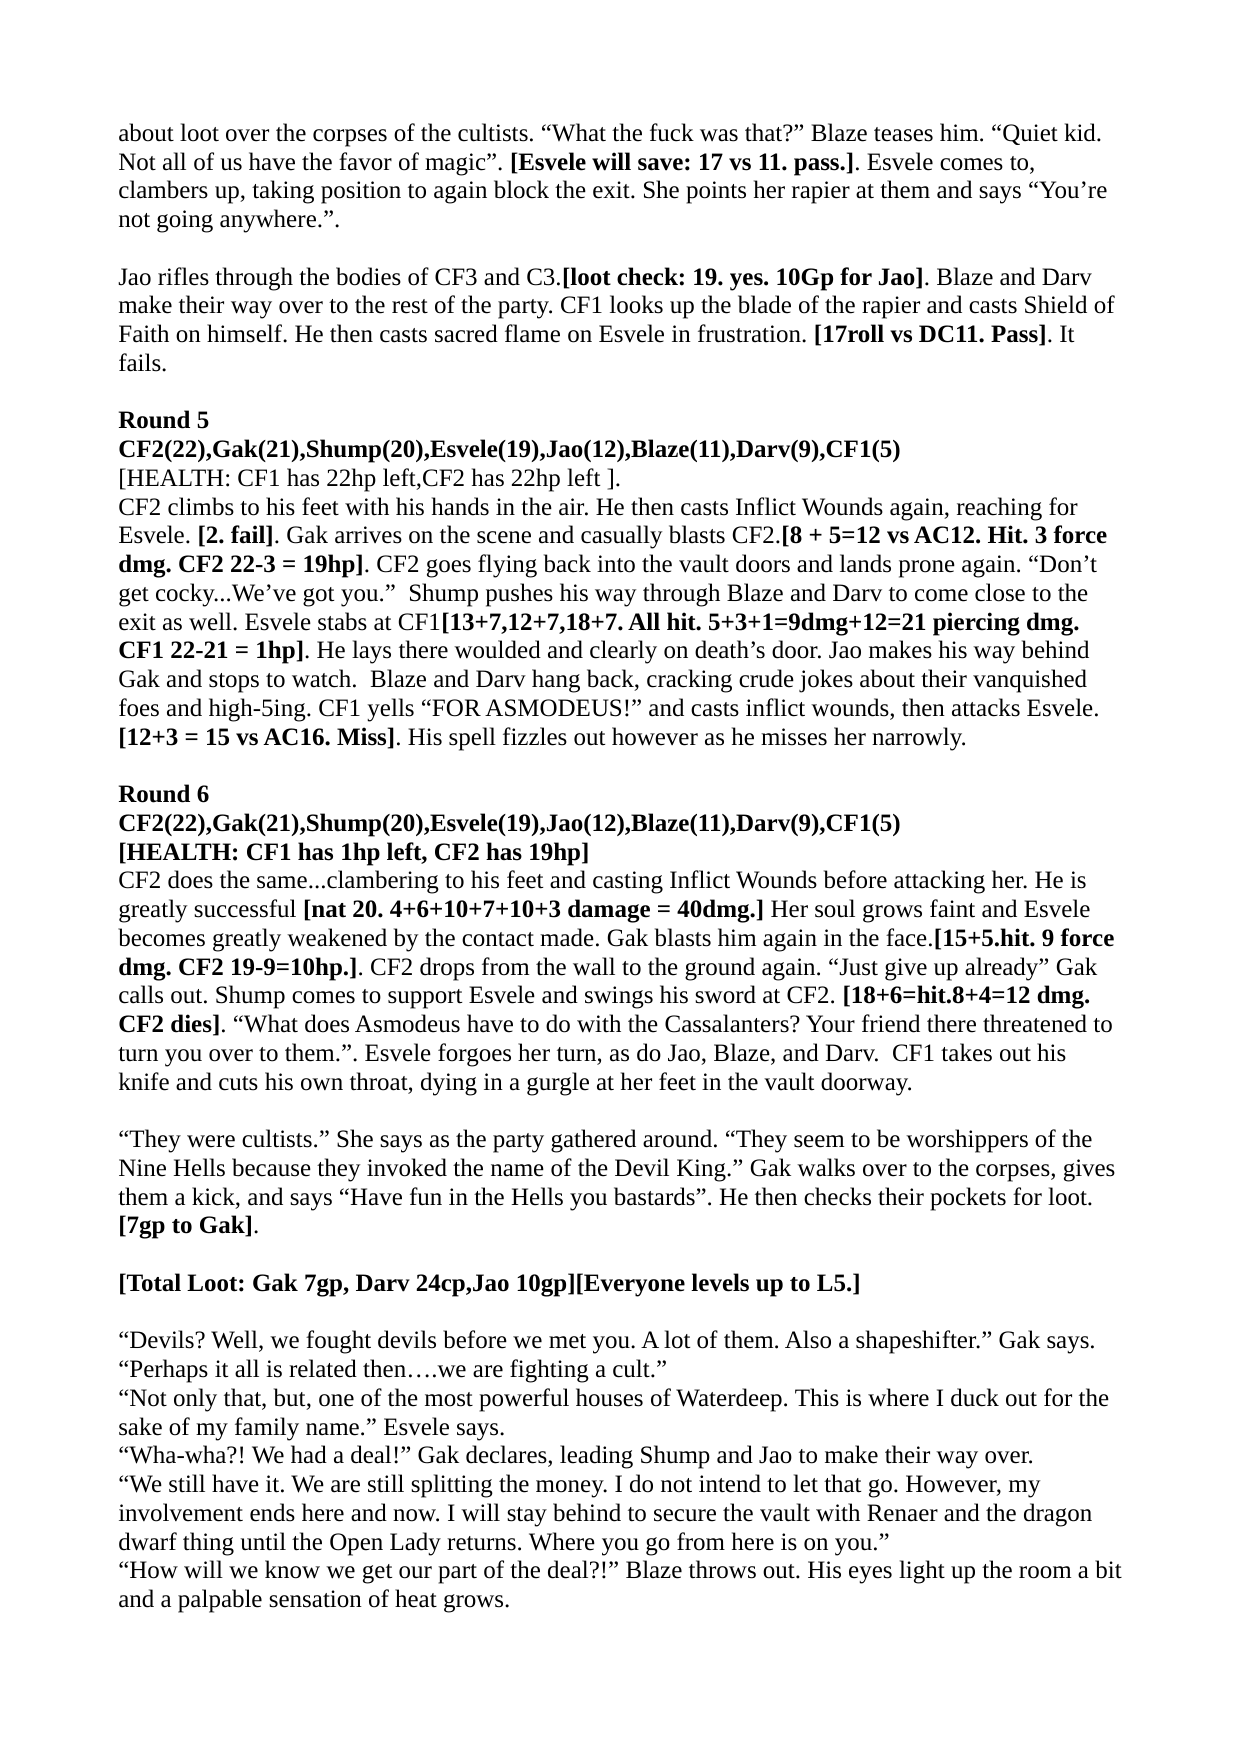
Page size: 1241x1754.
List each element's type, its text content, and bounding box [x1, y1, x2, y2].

text CF2 climbs to his feet with his hands in the air. He then casts Inflict Wounds again, reaching for Esvele. [2. fail]. Gak arrives on the scene and casually blasts CF2.[8 + 5=12 vs AC12. Hit. 3 force dmg. CF2 22-3 = 19hp]. CF2 goes flying back into the vault doors and lands prone again. “Don’t get cocky...We’ve got you.” Shump pushes his way through Blaze and Darv to come close to the exit as well. Esvele stabs at CF1[13+7,12+7,18+7. All hit. 5+3+1=9dmg+12=21 piercing dmg. CF1 22-21 = 1hp]. He lays there woulded and clearly on death’s door. Jao makes his way behind Gak and stops to watch. Blaze and Darv hang back, cracking crude jokes about their vanquished foes and high-5ing. CF1 yells “FOR ASMODEUS!” and casts inflict wounds, then attacks Esvele. [12+3 = 15 vs AC16. Miss]. His spell fizzles out however as he misses her narrowly. [118, 492, 1122, 751]
text [Total Loot: Gak 7gp, Darv 24cp,Jao 10gp][Everyone levels up to L5.] [118, 1268, 1122, 1297]
text Round 6 [118, 779, 1122, 808]
text [HEALTH: CF1 has 1hp left, CF2 has 19hp] [118, 837, 1122, 866]
text “Wha-wha?! We had a deal!” Gak declares, leading Shump and Jao to make their way over. [118, 1441, 1122, 1469]
text Round 5 [118, 406, 1122, 434]
text “We still have it. We are still splitting the money. I do not intend to let that go. However, my involvement ends here and now. I will stay behind to secure the vault with Renaer and the dragon dwarf thing until the Open Lady returns. Where you go from here is on you.” [118, 1469, 1122, 1556]
text “Devils? Well, we fought devils before we met you. A lot of them. Also a shapeshifter.” Gak says. “Perhaps it all is related then….we are fighting a cult.” [118, 1326, 1122, 1383]
text CF2 does the same...clambering to his feet and casting Inflict Wounds before attacking her. He is greatly successful [nat 20. 4+6+10+7+10+3 damage = 40dmg.] Her soul grows faint and Esvele becomes greatly weakened by the contact made. Gak blasts him again in the face.[15+5.hit. 9 force dmg. CF2 19-9=10hp.]. CF2 drops from the wall to the ground again. “Just give up already” Gak calls out. Shump comes to support Esvele and swings his sword at CF2. [18+6=hit.8+4=12 dmg. CF2 dies]. “What does Asmodeus have to do with the Cassalanters? Your friend there threatened to turn you over to them.”. Esvele forgoes her turn, as do Jao, Blaze, and Darv. CF1 takes out his knife and cuts his own throat, dying in a gurgle at her feet in the vault doorway. [118, 866, 1122, 1096]
text Jao rifles through the bodies of CF3 and C3.[loot check: 19. yes. 10Gp for Jao]. Blaze and Darv make their way over to the rest of the party. CF1 looks up the blade of the rapier and casts Shield of Faith on himself. He then casts sacred flame on Esvele in frustration. [17roll vs DC11. Pass]. It fails. [118, 262, 1122, 377]
text about loot over the corpses of the cultists. “What the fuck was that?” Blaze teases him. “Quiet kid. Not all of us have the favor of magic”. [Esvele will save: 17 vs 11. pass.]. Esvele comes to, clambers up, taking position to again block the exit. She points her rapier at them and says “You’re not going anywhere.”. [118, 118, 1122, 233]
text “Not only that, but, one of the most powerful houses of Waterdeep. This is where I duck out for the sake of my family name.” Esvele says. [118, 1383, 1122, 1441]
text [HEALTH: CF1 has 22hp left,CF2 has 22hp left ]. [118, 463, 1122, 492]
text “How will we know we get our part of the deal?!” Blaze throws out. His eyes light up the room a bit and a palpable sensation of heat grows. [118, 1556, 1122, 1613]
text CF2(22),Gak(21),Shump(20),Esvele(19),Jao(12),Blaze(11),Darv(9),CF1(5) [118, 808, 1122, 837]
text “They were cultists.” She says as the party gathered around. “They seem to be worshippers of the Nine Hells because they invoked the name of the Devil King.” Gak walks over to the corpses, gives them a kick, and says “Have fun in the Hells you bastards”. He then checks their pockets for loot.[7gp to Gak]. [118, 1124, 1122, 1239]
text CF2(22),Gak(21),Shump(20),Esvele(19),Jao(12),Blaze(11),Darv(9),CF1(5) [118, 434, 1122, 463]
